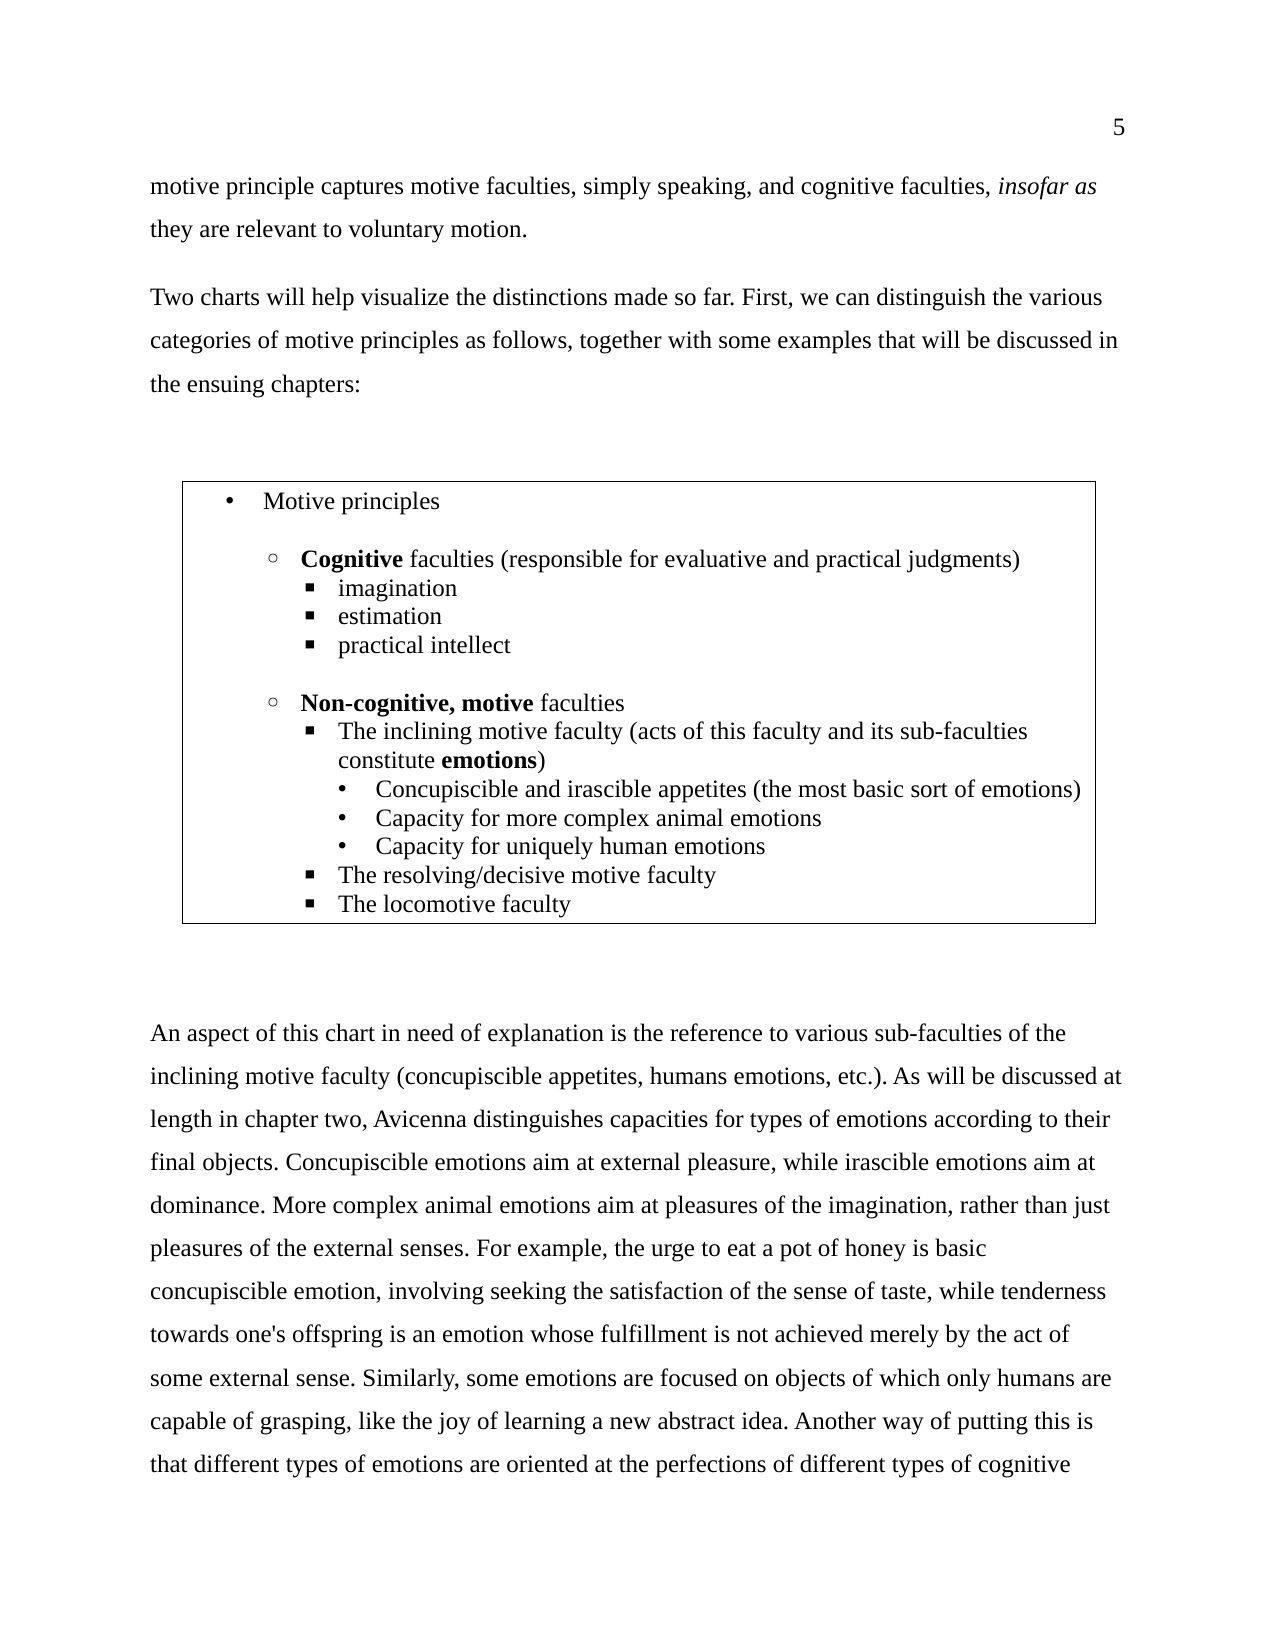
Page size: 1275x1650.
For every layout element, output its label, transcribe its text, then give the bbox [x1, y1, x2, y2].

text motive principle captures motive faculties, simply speaking, and cognitive faculties, insofar as they are relevant to voluntary motion. [150, 171, 1125, 243]
text Two charts will help visualize the distinctions made so far. First, we can distinguish the various categories of motive principles as follows, together with some examples that will be discussed in the ensuing chapters: [150, 282, 1125, 397]
text An aspect of this chart in need of explanation is the reference to various sub-faculties of the inclining motive faculty (concupiscible appetites, humans emotions, etc.). As will be discussed at length in chapter two, Avicenna distinguishes capacities for types of emotions according to their final objects. Concupiscible emotions aim at external pleasure, while irascible emotions aim at dominance. More complex animal emotions aim at pleasures of the imagination, rather than just pleasures of the external senses. For example, the urge to eat a pot of honey is basic concupiscible emotion, involving seeking the satisfaction of the sense of taste, while tenderness towards one's offspring is an emotion whose fulfillment is not achieved merely by the act of some external sense. Similarly, some emotions are focused on objects of which only humans are capable of grasping, like the joy of learning a new abstract idea. Another way of putting this is that different types of emotions are oriented at the perfections of different types of cognitive [150, 1018, 1125, 1478]
table_header Motive principles Cognitive faculties (responsible for evaluative and practical judgments) imagination estimation practical intellect Non-cognitive, motive faculties The inclining motive faculty (acts of this faculty and its sub-faculties constitute emotions) Concupiscible and irascible appetites (the most basic sort of emotions) Capacity for more complex animal emotions Capacity for uniquely human emotions The resolving/decisive motive faculty The locomotive faculty [183, 482, 1095, 923]
